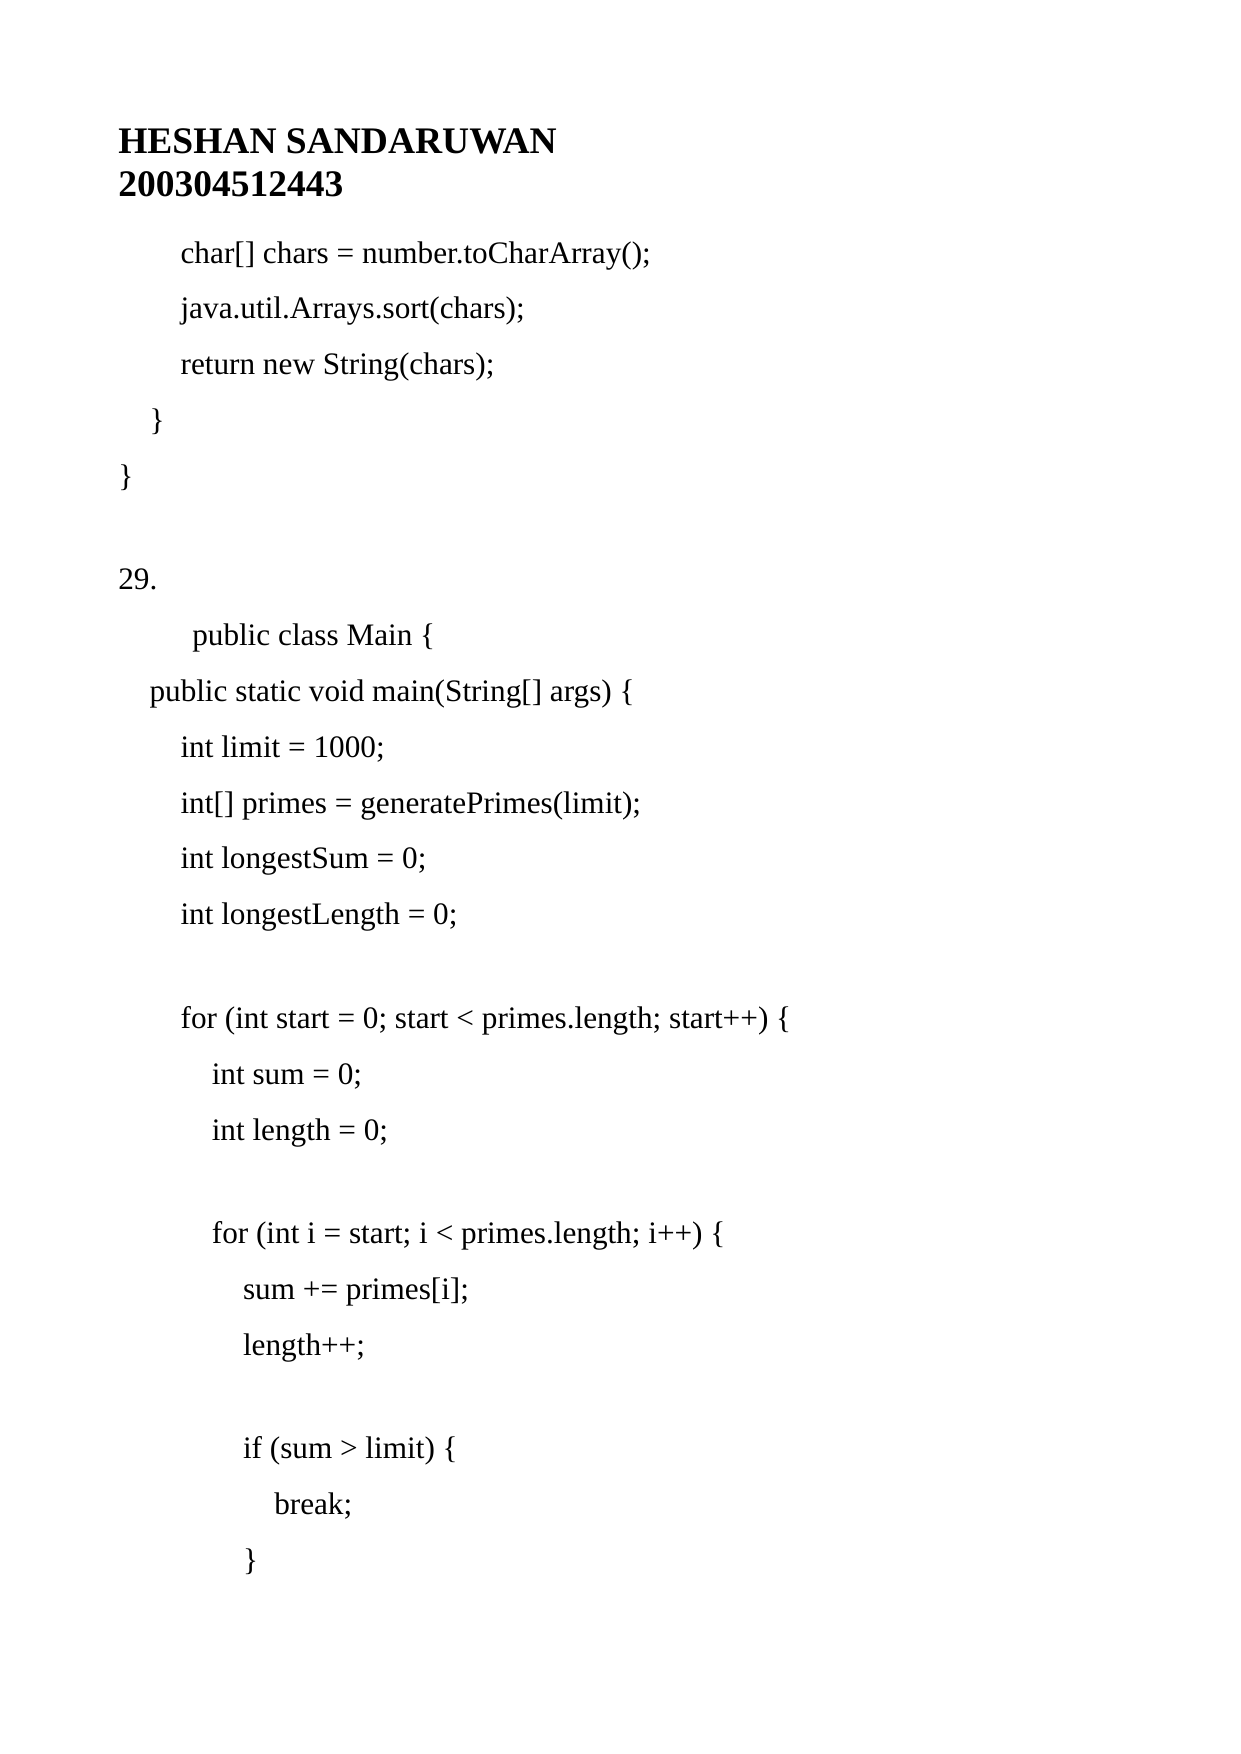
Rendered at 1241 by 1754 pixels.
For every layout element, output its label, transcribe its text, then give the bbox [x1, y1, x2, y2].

text int[] primes = generatePrimes(limit); [118, 784, 1122, 820]
text public class Main { [118, 616, 1122, 652]
text } [118, 401, 1122, 437]
text int limit = 1000; [118, 728, 1122, 764]
text } [118, 1541, 1122, 1577]
text int sum = 0; [118, 1055, 1122, 1091]
text length++; [118, 1326, 1122, 1362]
text for (int start = 0; start < primes.length; start++) { [118, 999, 1122, 1035]
text int length = 0; [118, 1111, 1122, 1147]
text java.util.Arrays.sort(chars); [118, 290, 1122, 326]
text if (sum > limit) { [118, 1429, 1122, 1465]
text int longestLength = 0; [118, 896, 1122, 932]
text break; [118, 1485, 1122, 1521]
text 29. [118, 561, 1122, 597]
text sum += primes[i]; [118, 1270, 1122, 1306]
text for (int i = start; i < primes.length; i++) { [118, 1214, 1122, 1250]
text char[] chars = number.toCharArray(); [118, 234, 1122, 270]
text public static void main(String[] args) { [118, 672, 1122, 708]
text return new String(chars); [118, 346, 1122, 381]
text int longestSum = 0; [118, 840, 1122, 876]
text } [118, 457, 1122, 493]
